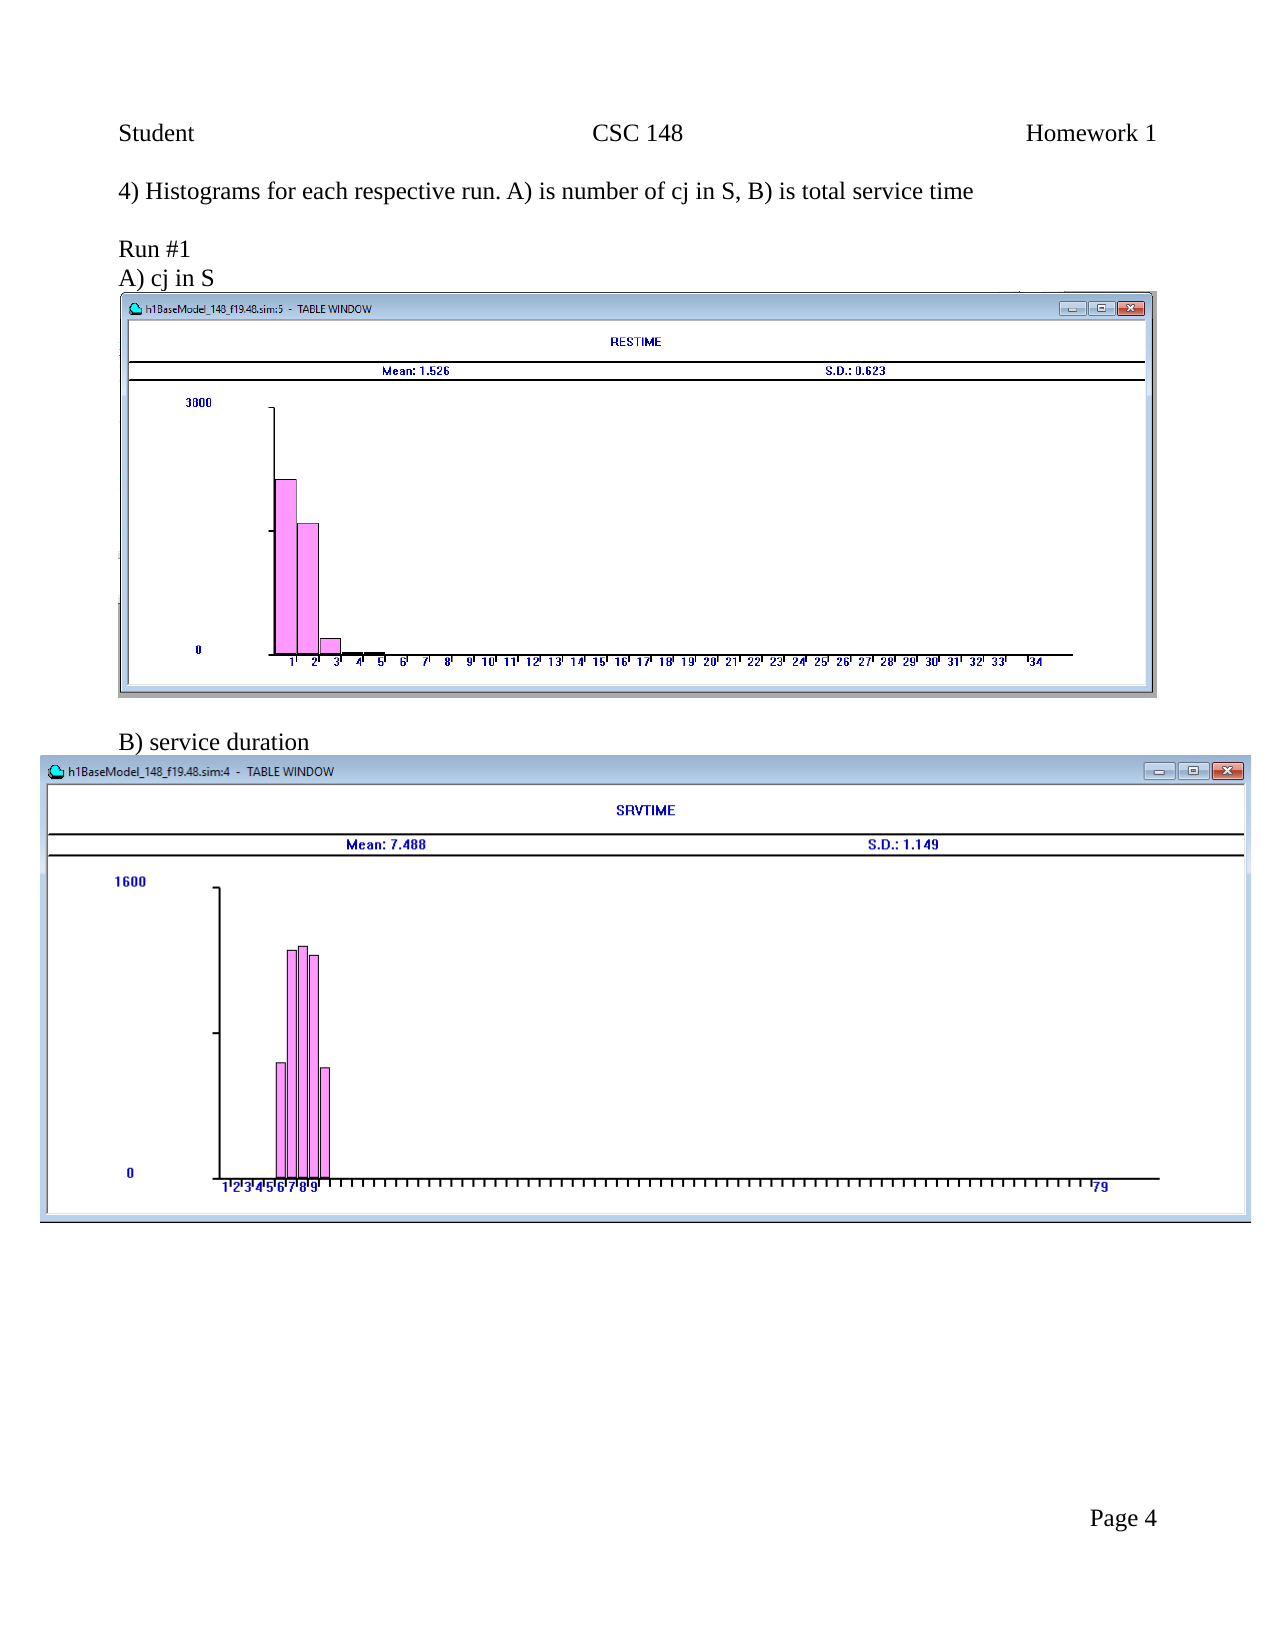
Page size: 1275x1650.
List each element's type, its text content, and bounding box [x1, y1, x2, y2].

picture [40, 755, 1252, 1223]
text 4) Histograms for each respective run. A) is number of cj in S, B) is total service time [118, 176, 1157, 205]
text Run #1 [118, 234, 1157, 263]
text B) service duration [118, 727, 1157, 755]
picture [118, 291, 1157, 698]
text A) cj in S [118, 263, 1157, 291]
